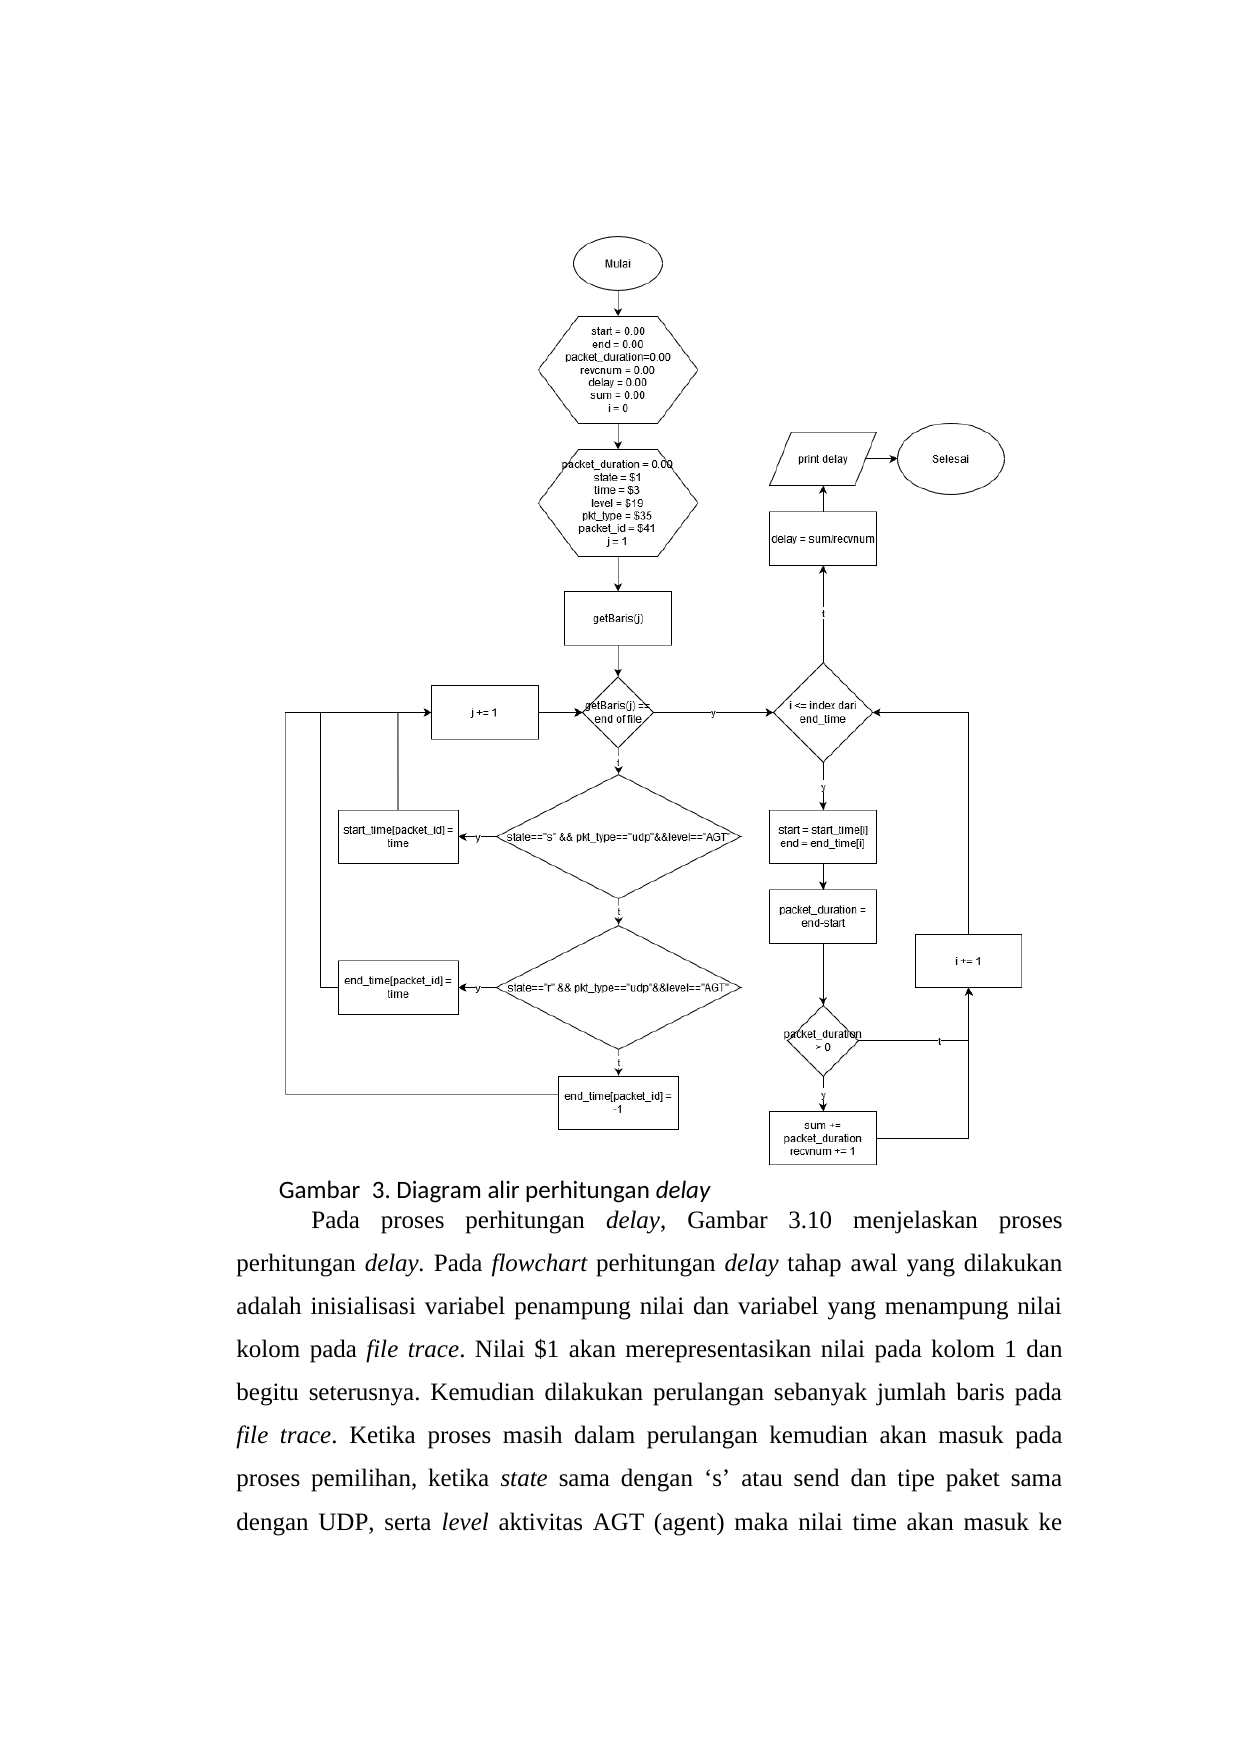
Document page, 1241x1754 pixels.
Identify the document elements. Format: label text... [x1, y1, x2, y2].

picture [278, 236, 1022, 1165]
text Pada proses perhitungan delay, Gambar 3.10 menjelaskan proses perhitungan delay. Pada flowchart perhitungan delay tahap awal yang dilakukan adalah inisialisasi variabel penampung nilai dan variabel yang menampung nilai kolom pada file trace. Nilai $1 akan merepresentasikan nilai pada kolom 1 dan begitu seterusnya. Kemudian dilakukan perulangan sebanyak jumlah baris pada file trace. Ketika proses masih dalam perulangan kemudian akan masuk pada proses pemilihan, ketika state sama dengan ‘s’ atau send dan tipe paket sama dengan UDP, serta level aktivitas AGT (agent) maka nilai time akan masuk ke indeks ke packet_id pada variabel start_time. Ketika nilai state sama dengan ‘r’ atau receive dan tipe paket UDP serta level aktivitas trace AGT (agent) maka nilai time akan disimpan pada indeks ke packet_id pada variabel end_time. Ketika perulangan hingga akhir dari file telah dilakukan, proses selanjutnya akan dilakukan perulangan sebanyak indeks dari variabel end_time, perulangan akan memproses variabel start dan end menyimpan nilai dari variabel start_time dan end_time pada indeks ke i, kemudian variabel packet_duration akan menyimpan nilai selisih dari end dengan start, ketika nilai packet_duration lebih besar daripada 0, maka nilai variabel sum akan dijumlahkan dengan nilai variabel packet_duration dan variabel recvnum akan ditambah 1. Ketika perulangan telah dilakukan sebanyak indeks dari variabel end_time maka nilai delay akan menyimpan nilai dari lamanya durasi komunikasi dengan banyaknya proses komunikasi dilakukan. [236, 236, 1063, 1535]
